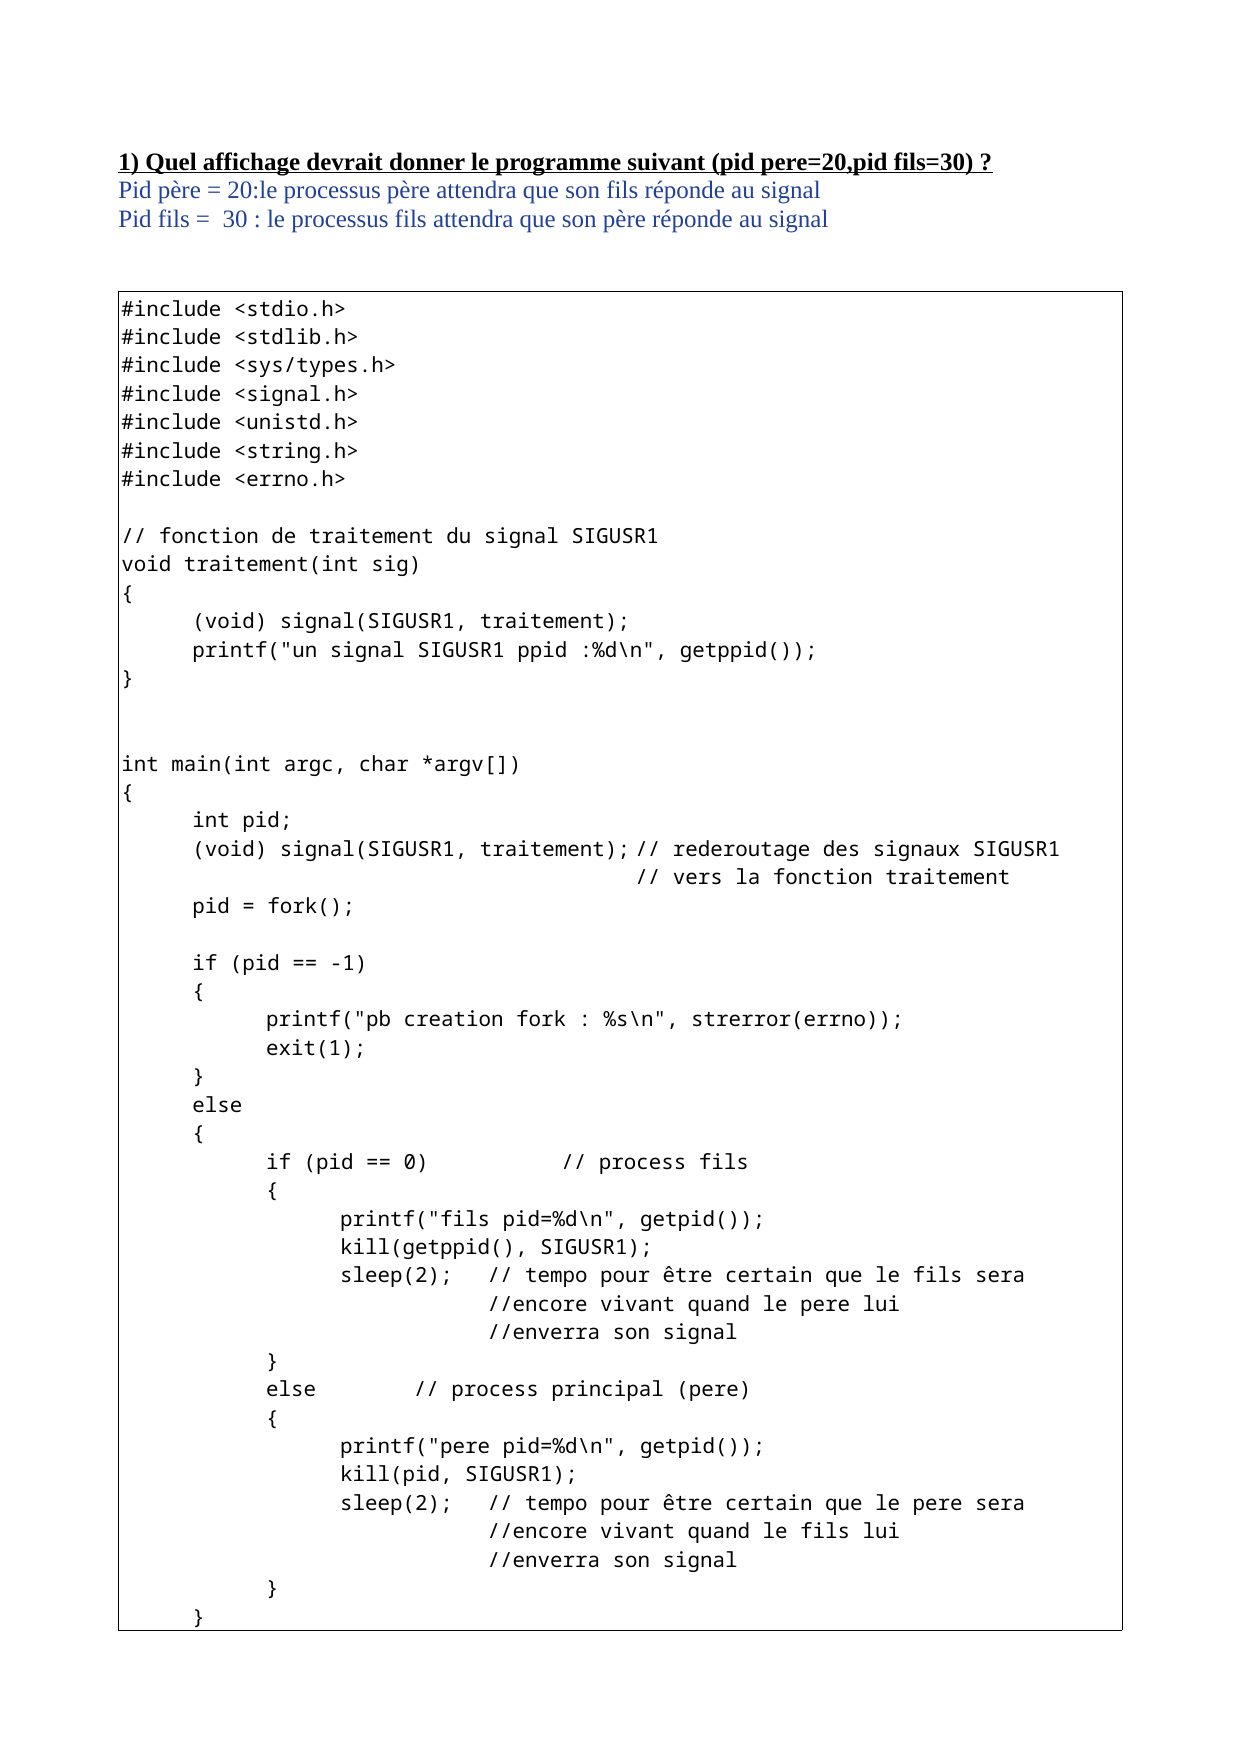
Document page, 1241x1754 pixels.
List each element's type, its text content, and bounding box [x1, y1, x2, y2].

text sleep(2); // tempo pour être certain que le fils sera [119, 1257, 1122, 1286]
text //enverra son signal [119, 1542, 1122, 1570]
text } [119, 1570, 1122, 1599]
text { [119, 1115, 1122, 1144]
text printf("fils pid=%d\n", getpid()); [119, 1201, 1122, 1229]
text // vers la fonction traitement [119, 859, 1122, 888]
text pid = fork(); [119, 888, 1122, 919]
text // fonction de traitement du signal SIGUSR1 [119, 518, 1122, 547]
text #include <errno.h> [119, 461, 1122, 493]
text #include <sys/types.h> [119, 347, 1122, 376]
text else [119, 1087, 1122, 1115]
text //encore vivant quand le fils lui [119, 1513, 1122, 1542]
text { [119, 973, 1122, 1002]
text { [119, 1172, 1122, 1201]
text printf("un signal SIGUSR1 ppid :%d\n", getppid()); [119, 632, 1122, 660]
text #include <string.h> [119, 433, 1122, 461]
text 1) Quel affichage devrait donner le programme suivant (pid pere=20,pid fils=30) ? [118, 147, 1122, 176]
text { [119, 774, 1122, 802]
text #include <signal.h> [119, 376, 1122, 404]
text kill(pid, SIGUSR1); [119, 1457, 1122, 1485]
text } [119, 1599, 1122, 1630]
text exit(1); [119, 1030, 1122, 1058]
text //enverra son signal [119, 1314, 1122, 1343]
text } [119, 1343, 1122, 1371]
text (void) signal(SIGUSR1, traitement); // rederoutage des signaux SIGUSR1 [119, 831, 1122, 859]
text #include <unistd.h> [119, 404, 1122, 433]
text if (pid == -1) [119, 945, 1122, 973]
text } [119, 660, 1122, 692]
text int main(int argc, char *argv[]) [119, 746, 1122, 774]
text Pid fils = 30 : le processus fils attendra que son père réponde au signal [118, 204, 1122, 233]
text //encore vivant quand le pere lui [119, 1286, 1122, 1314]
text { [119, 575, 1122, 603]
text printf("pere pid=%d\n", getpid()); [119, 1428, 1122, 1457]
text int pid; [119, 802, 1122, 831]
text kill(getppid(), SIGUSR1); [119, 1229, 1122, 1257]
text Pid père = 20:le processus père attendra que son fils réponde au signal [118, 176, 1122, 204]
text #include <stdio.h> [119, 292, 1122, 319]
text { [119, 1400, 1122, 1428]
text printf("pb creation fork : %s\n", strerror(errno)); [119, 1002, 1122, 1030]
text (void) signal(SIGUSR1, traitement); [119, 603, 1122, 632]
text void traitement(int sig) [119, 547, 1122, 575]
text if (pid == 0) // process fils [119, 1144, 1122, 1172]
text sleep(2); // tempo pour être certain que le pere sera [119, 1485, 1122, 1513]
text } [119, 1058, 1122, 1087]
text #include <stdlib.h> [119, 319, 1122, 347]
text else // process principal (pere) [119, 1371, 1122, 1400]
